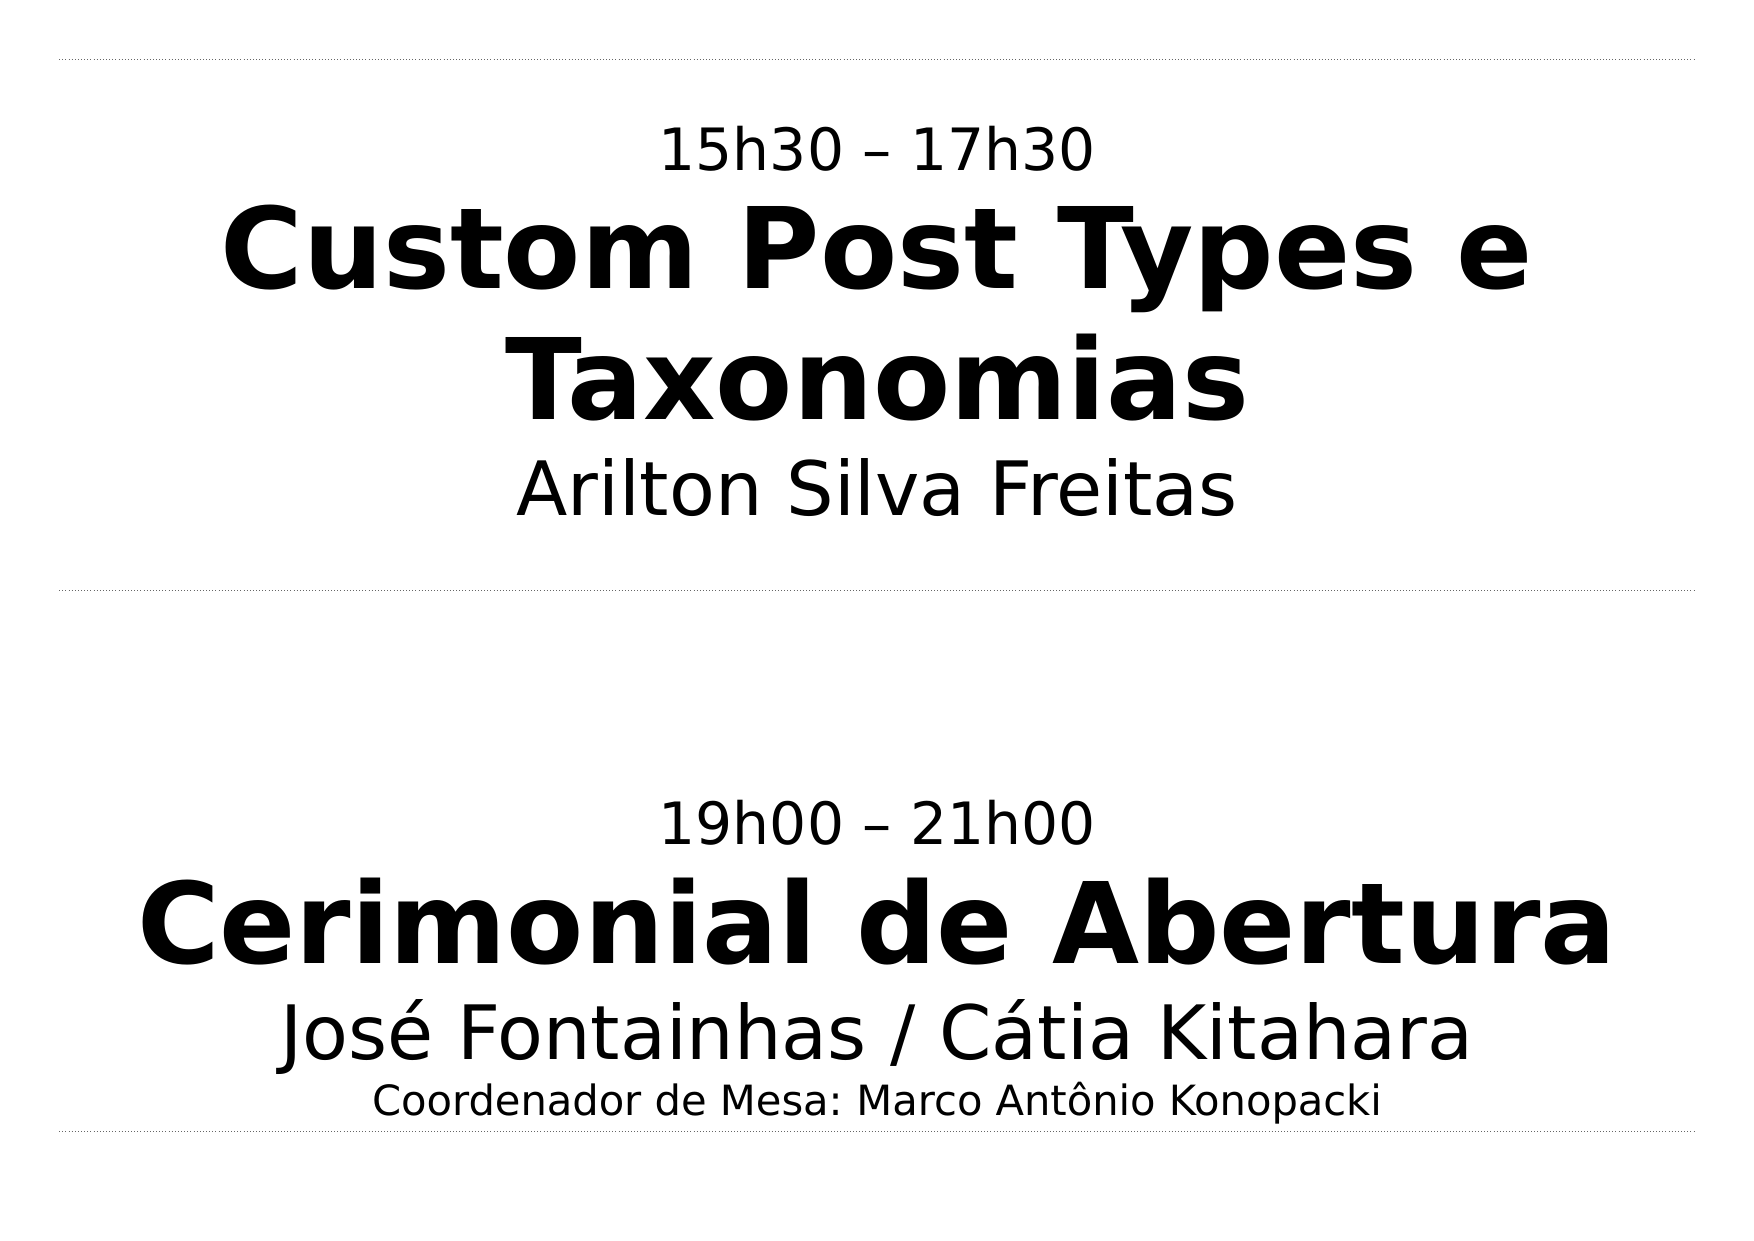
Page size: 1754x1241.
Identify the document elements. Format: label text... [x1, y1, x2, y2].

table_cell 19h00 – 21h00 Cerimonial de Abertura José Fontainhas / Cátia Kitahara Coordenador de Mesa: Marco Antônio Konopacki [59, 590, 1695, 1131]
table_cell 15h30 – 17h30 Custom Post Types e Taxonomias Arilton Silva Freitas [59, 59, 1695, 590]
